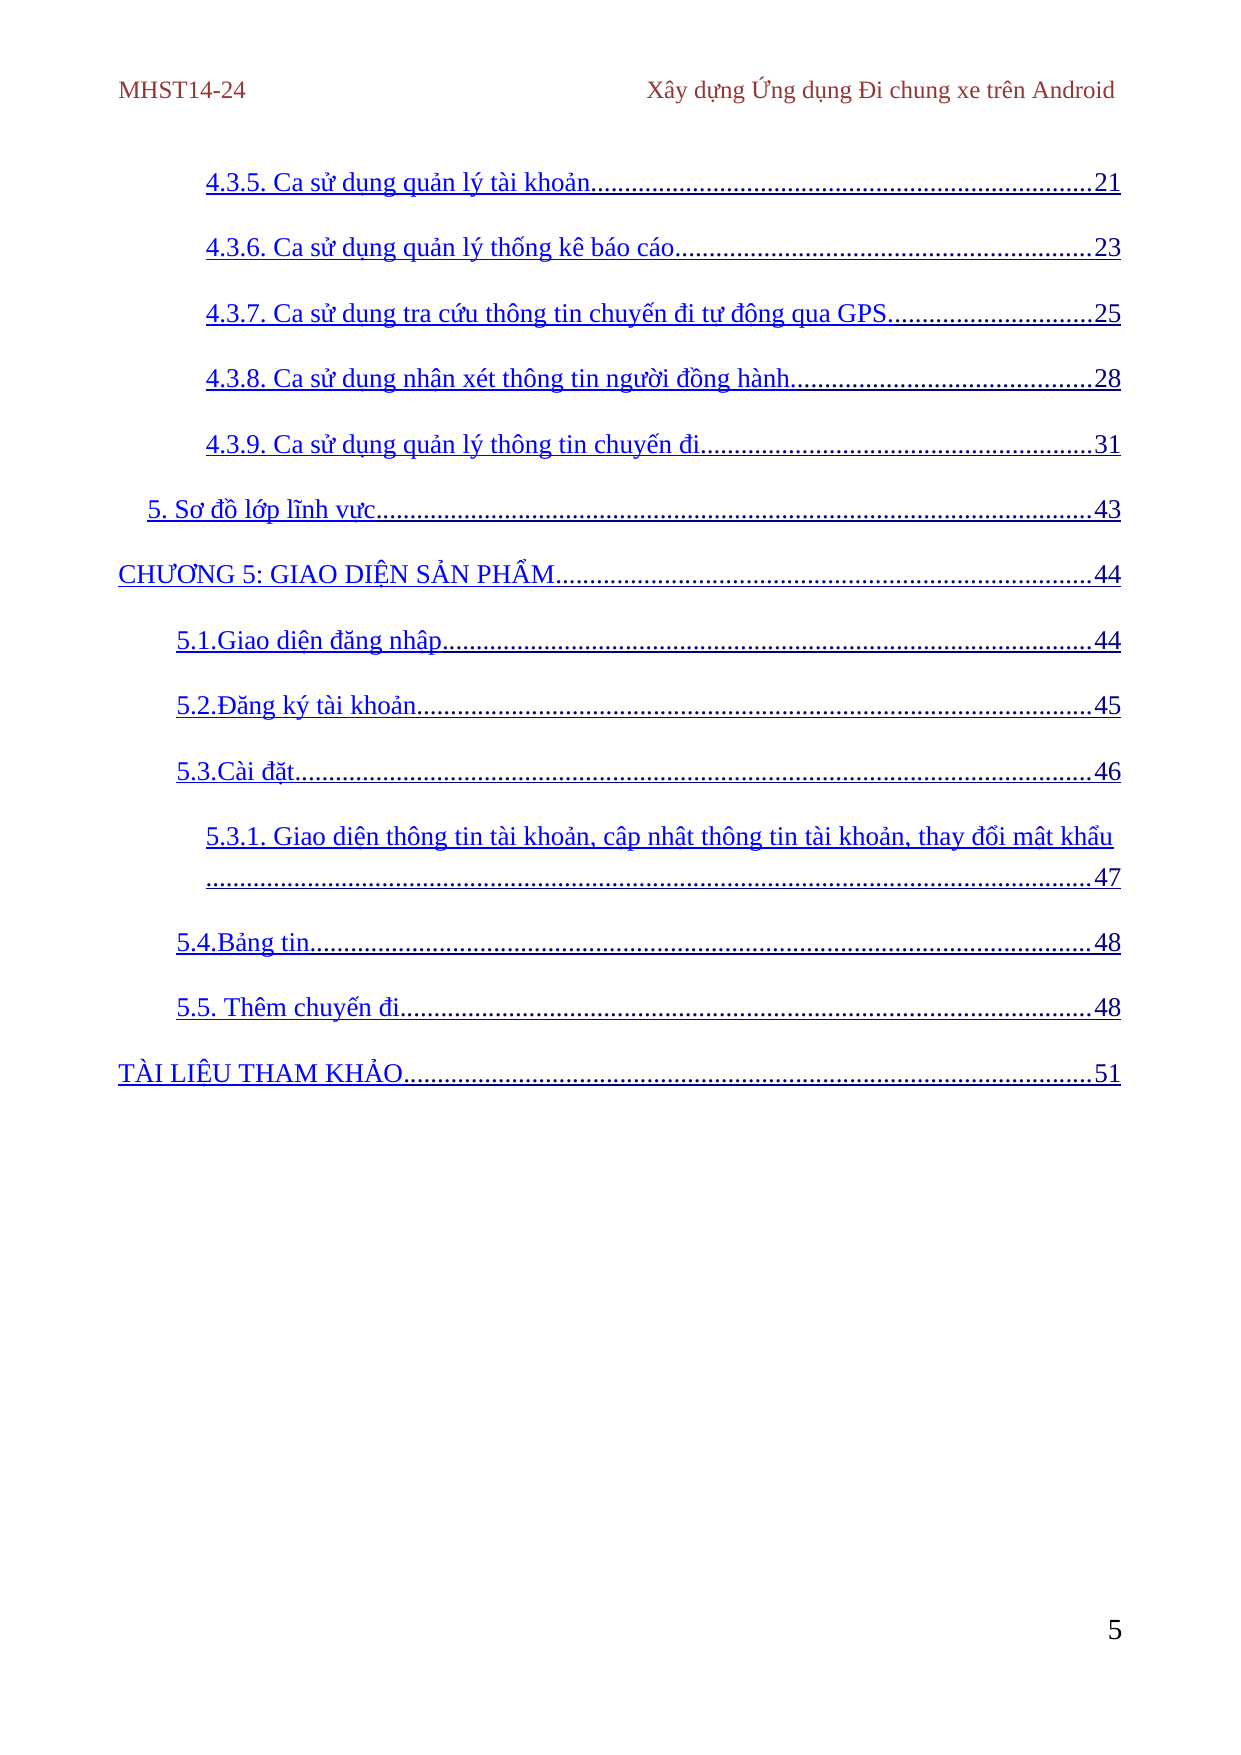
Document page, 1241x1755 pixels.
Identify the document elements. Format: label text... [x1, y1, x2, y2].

text 5.3.Cài đặt 46 [176, 755, 1122, 786]
text 5.2.Đăng ký tài khoản 45 [176, 689, 1122, 721]
text TÀI LIỆU THAM KHẢO 51 [118, 1057, 1122, 1088]
text 4.3.5. Ca sử dụng quản lý tài khoản 21 [206, 166, 1122, 197]
text 5.3.1. Giao diện thông tin tài khoản, cập nhật thông tin tài khoản, thay đổi mật khẩu 47 [206, 820, 1122, 892]
text 4.3.7. Ca sử dụng tra cứu thông tin chuyến đi tự động qua GPS. 25 [206, 297, 1122, 328]
text 5.5. Thêm chuyến đi 48 [176, 991, 1122, 1023]
text 4.3.8. Ca sử dụng nhận xét thông tin người đồng hành. 28 [206, 362, 1122, 393]
text 5.1.Giao diện đăng nhập 44 [176, 624, 1122, 655]
text 5. Sơ đồ lớp lĩnh vực 43 [147, 493, 1122, 524]
text 4.3.6. Ca sử dụng quản lý thống kê báo cáo 23 [206, 231, 1122, 263]
text 4.3.9. Ca sử dụng quản lý thông tin chuyến đi 31 [206, 428, 1122, 459]
text 5.4.Bảng tin 48 [176, 926, 1122, 957]
text CHƯƠNG 5: GIAO DIỆN SẢN PHẨM 44 [118, 558, 1122, 590]
